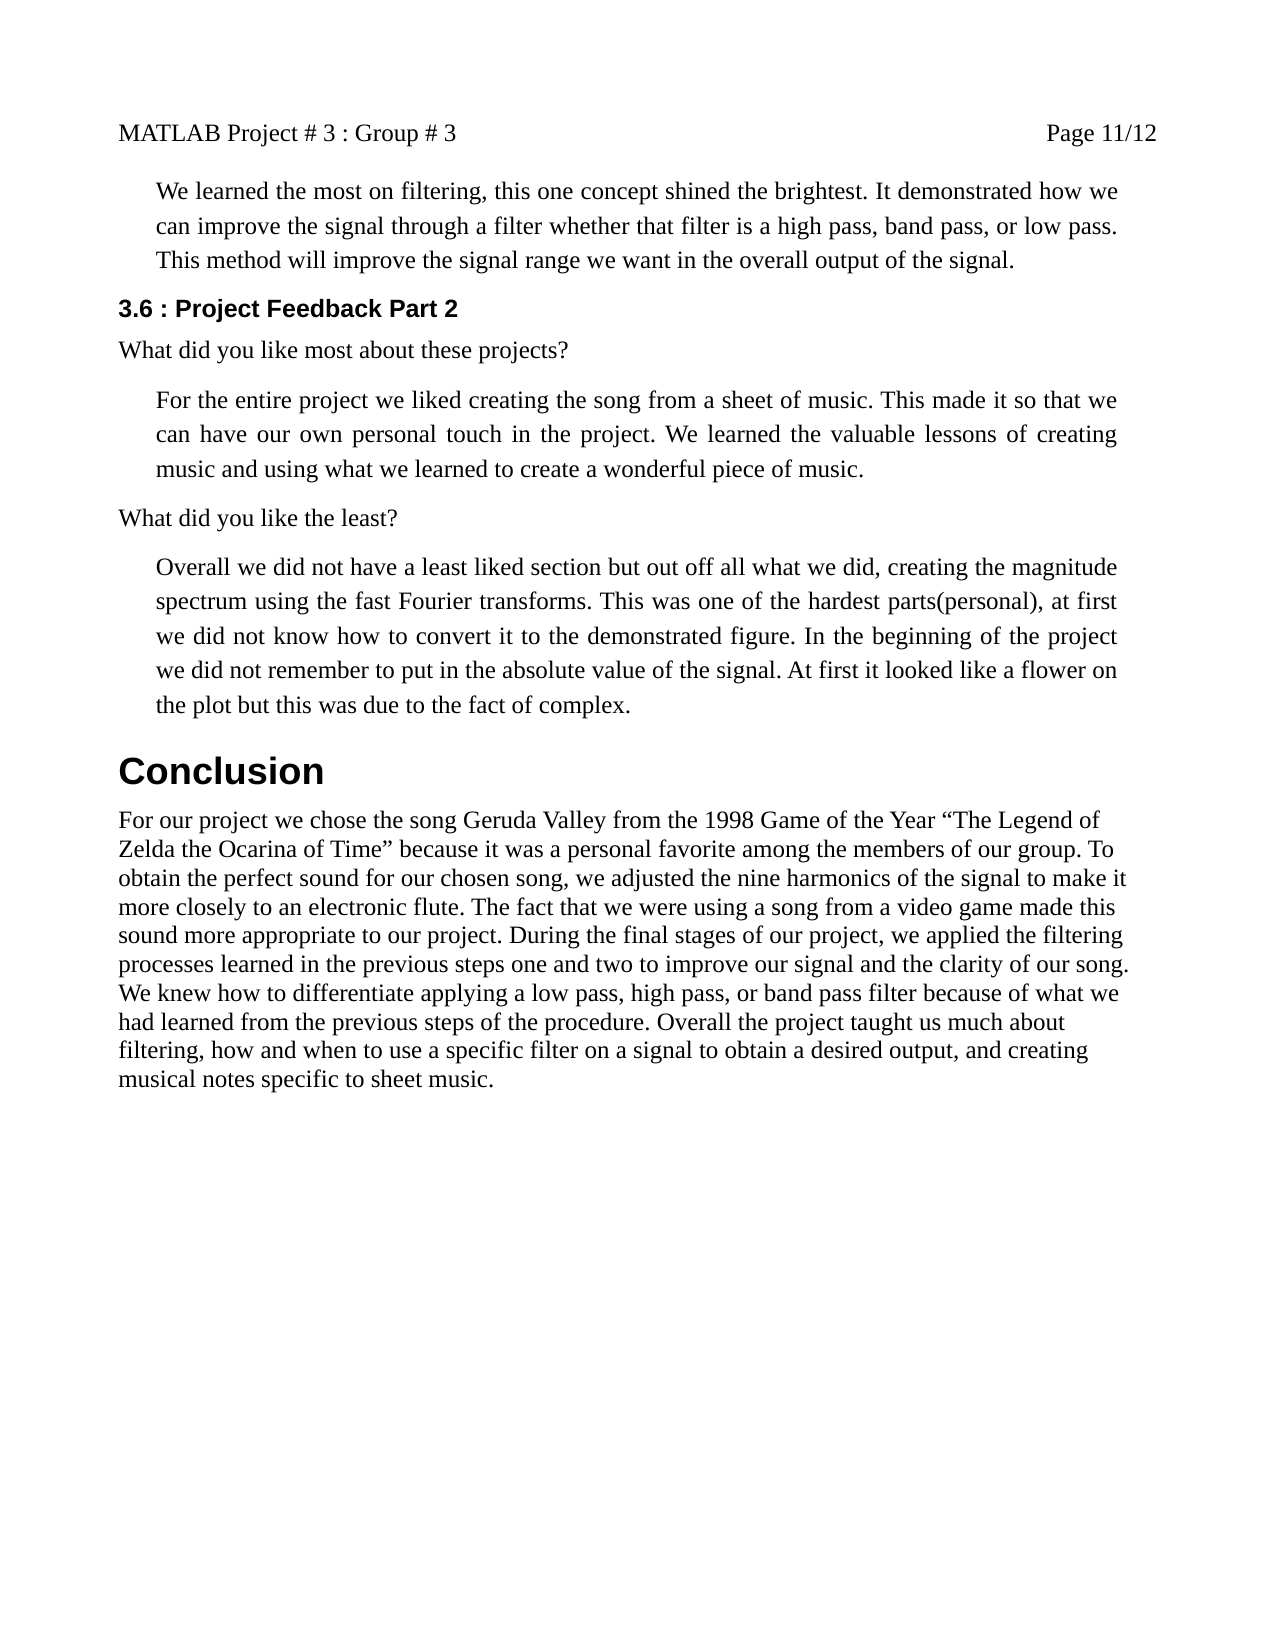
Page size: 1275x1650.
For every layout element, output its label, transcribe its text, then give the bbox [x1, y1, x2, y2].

text What did you like the least? [118, 503, 1157, 531]
text Overall we did not have a least liked section but out off all what we did, creating the magnitude spectrum using the fast Fourier transforms. This was one of the hardest parts(personal), at first we did not know how to convert it to the demonstrated figure. In the beginning of the project we did not remember to put in the absolute value of the signal. At first it looked like a flower on the plot but this was due to the fact of complex. [156, 552, 1119, 718]
text For our project we chose the song Geruda Valley from the 1998 Game of the Year “The Legend of Zelda the Ocarina of Time” because it was a personal favorite among the members of our group. To obtain the perfect sound for our chosen song, we adjusted the nine harmonics of the signal to make it more closely to an electronic flute. The fact that we were using a song from a video game made this sound more appropriate to our project. During the final stages of our project, we applied the filtering processes learned in the previous steps one and two to improve our signal and the clarity of our song. We knew how to differentiate applying a low pass, high pass, or band pass filter because of what we had learned from the previous steps of the procedure. Overall the project taught us much about filtering, how and when to use a specific filter on a signal to obtain a desired output, and creating musical notes specific to sheet music. [118, 805, 1157, 1093]
subtitle 3.6 : Project Feedback Part 2 [118, 294, 1157, 323]
text We learned the most on filtering, this one concept shined the brightest. It demonstrated how we can improve the signal through a filter whether that filter is a high pass, band pass, or low pass. This method will improve the signal range we want in the overall output of the signal. [156, 176, 1119, 274]
text What did you like most about these projects? [118, 336, 1157, 364]
text For the entire project we liked creating the song from a sheet of music. This made it so that we can have our own personal touch in the project. We learned the valuable lessons of creating music and using what we learned to create a wonderful piece of music. [156, 385, 1119, 482]
subtitle Conclusion [118, 749, 1157, 793]
